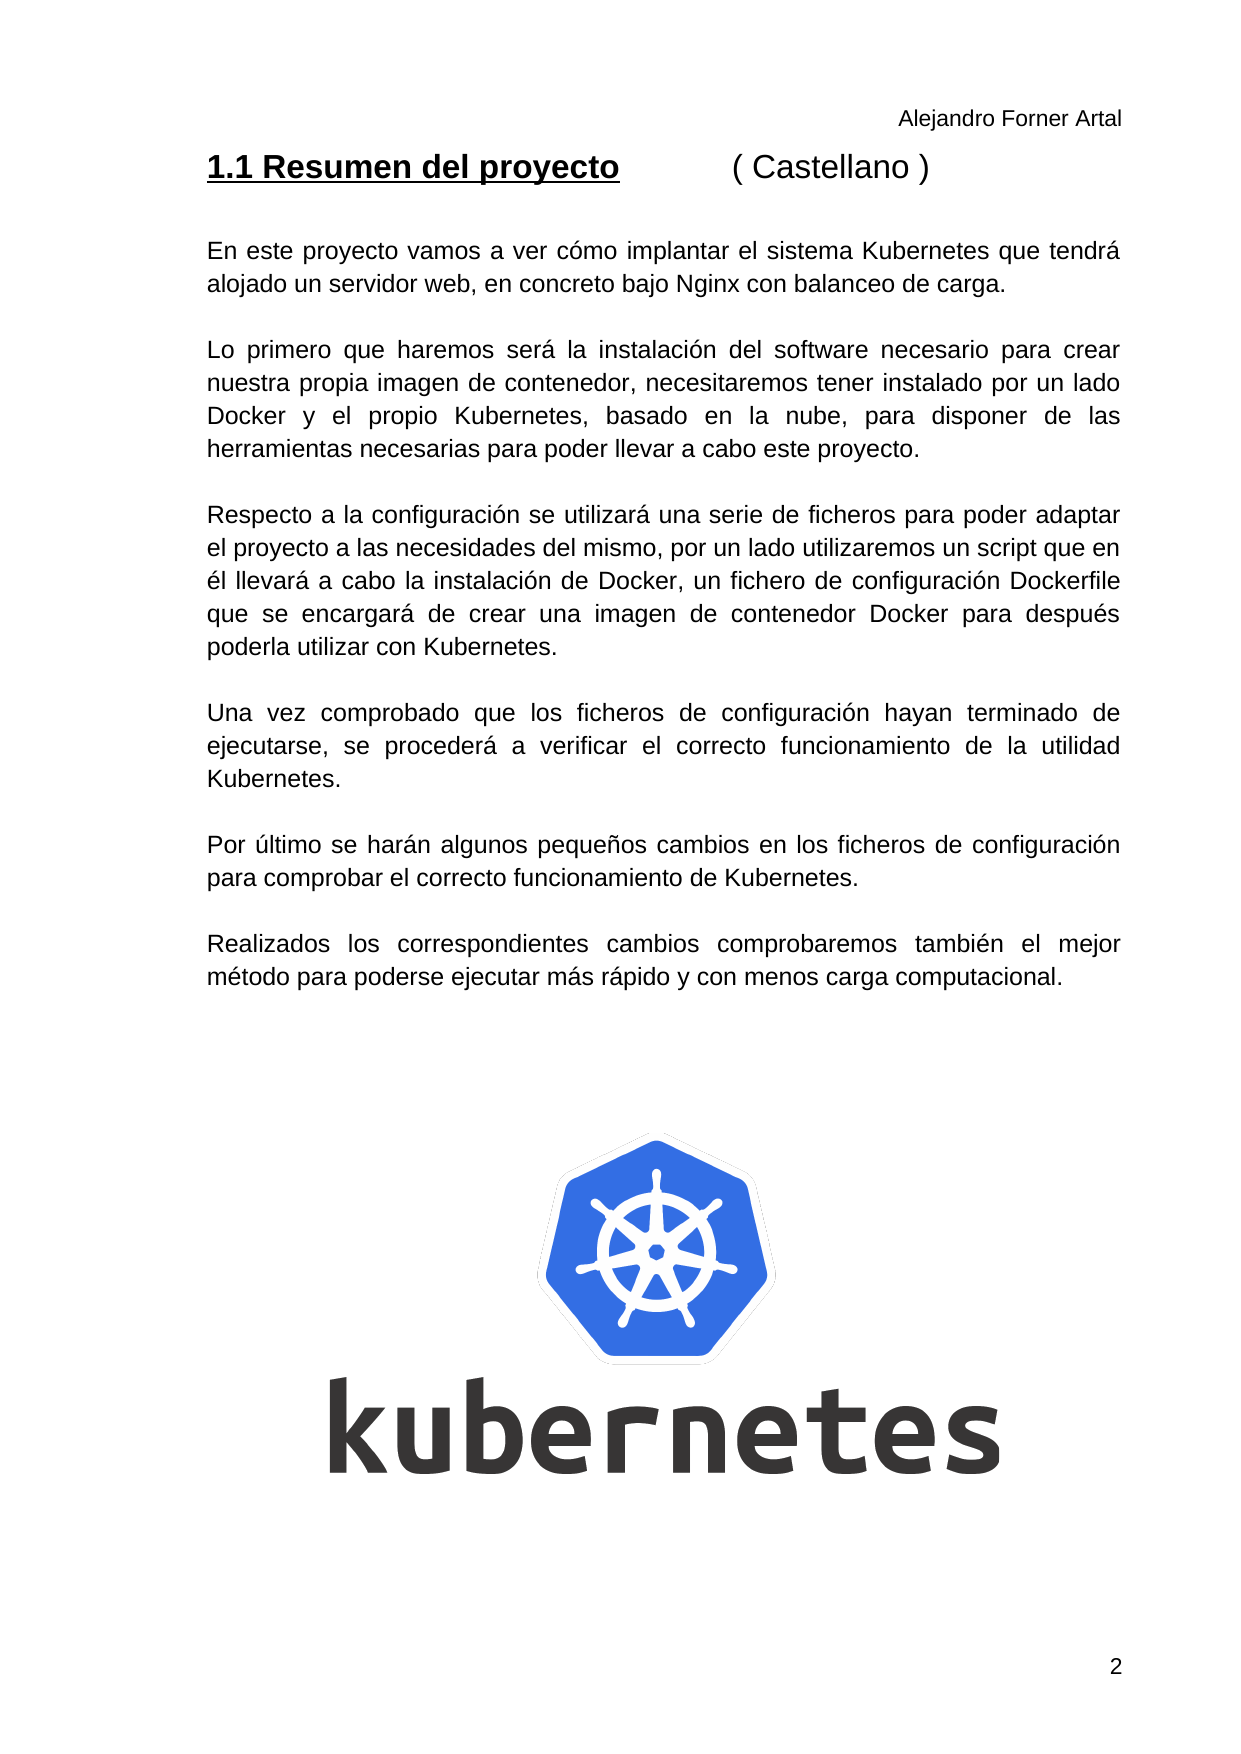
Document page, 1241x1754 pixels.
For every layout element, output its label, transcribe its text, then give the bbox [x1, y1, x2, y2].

text Respecto a la configuración se utilizará una serie de ficheros para poder adaptar el proyecto a las necesidades del mismo, por un lado utilizaremos un script que en él llevará a cabo la instalación de Docker, un fichero de configuración Dockerfile que se encargará de crear una imagen de contenedor Docker para después poderla utilizar con Kubernetes. [207, 500, 1122, 661]
text Una vez comprobado que los ficheros de configuración hayan terminado de ejecutarse, se procederá a verificar el correcto funcionamiento de la utilidad Kubernetes. [207, 698, 1122, 793]
picture [329, 1133, 1000, 1474]
text En este proyecto vamos a ver cómo implantar el sistema Kubernetes que tendrá alojado un servidor web, en concreto bajo Nginx con balanceo de carga. [207, 236, 1122, 298]
text Lo primero que haremos será la instalación del software necesario para crear nuestra propia imagen de contenedor, necesitaremos tener instalado por un lado Docker y el propio Kubernetes, basado en la nube, para disponer de las herramientas necesarias para poder llevar a cabo este proyecto. [207, 335, 1122, 463]
text 1.1 Resumen del proyecto ( Castellano ) [207, 148, 1122, 186]
text Realizados los correspondientes cambios comprobaremos también el mejor método para poderse ejecutar más rápido y con menos carga computacional. [207, 929, 1122, 991]
text Por último se harán algunos pequeños cambios en los ficheros de configuración para comprobar el correcto funcionamiento de Kubernetes. [207, 830, 1122, 892]
